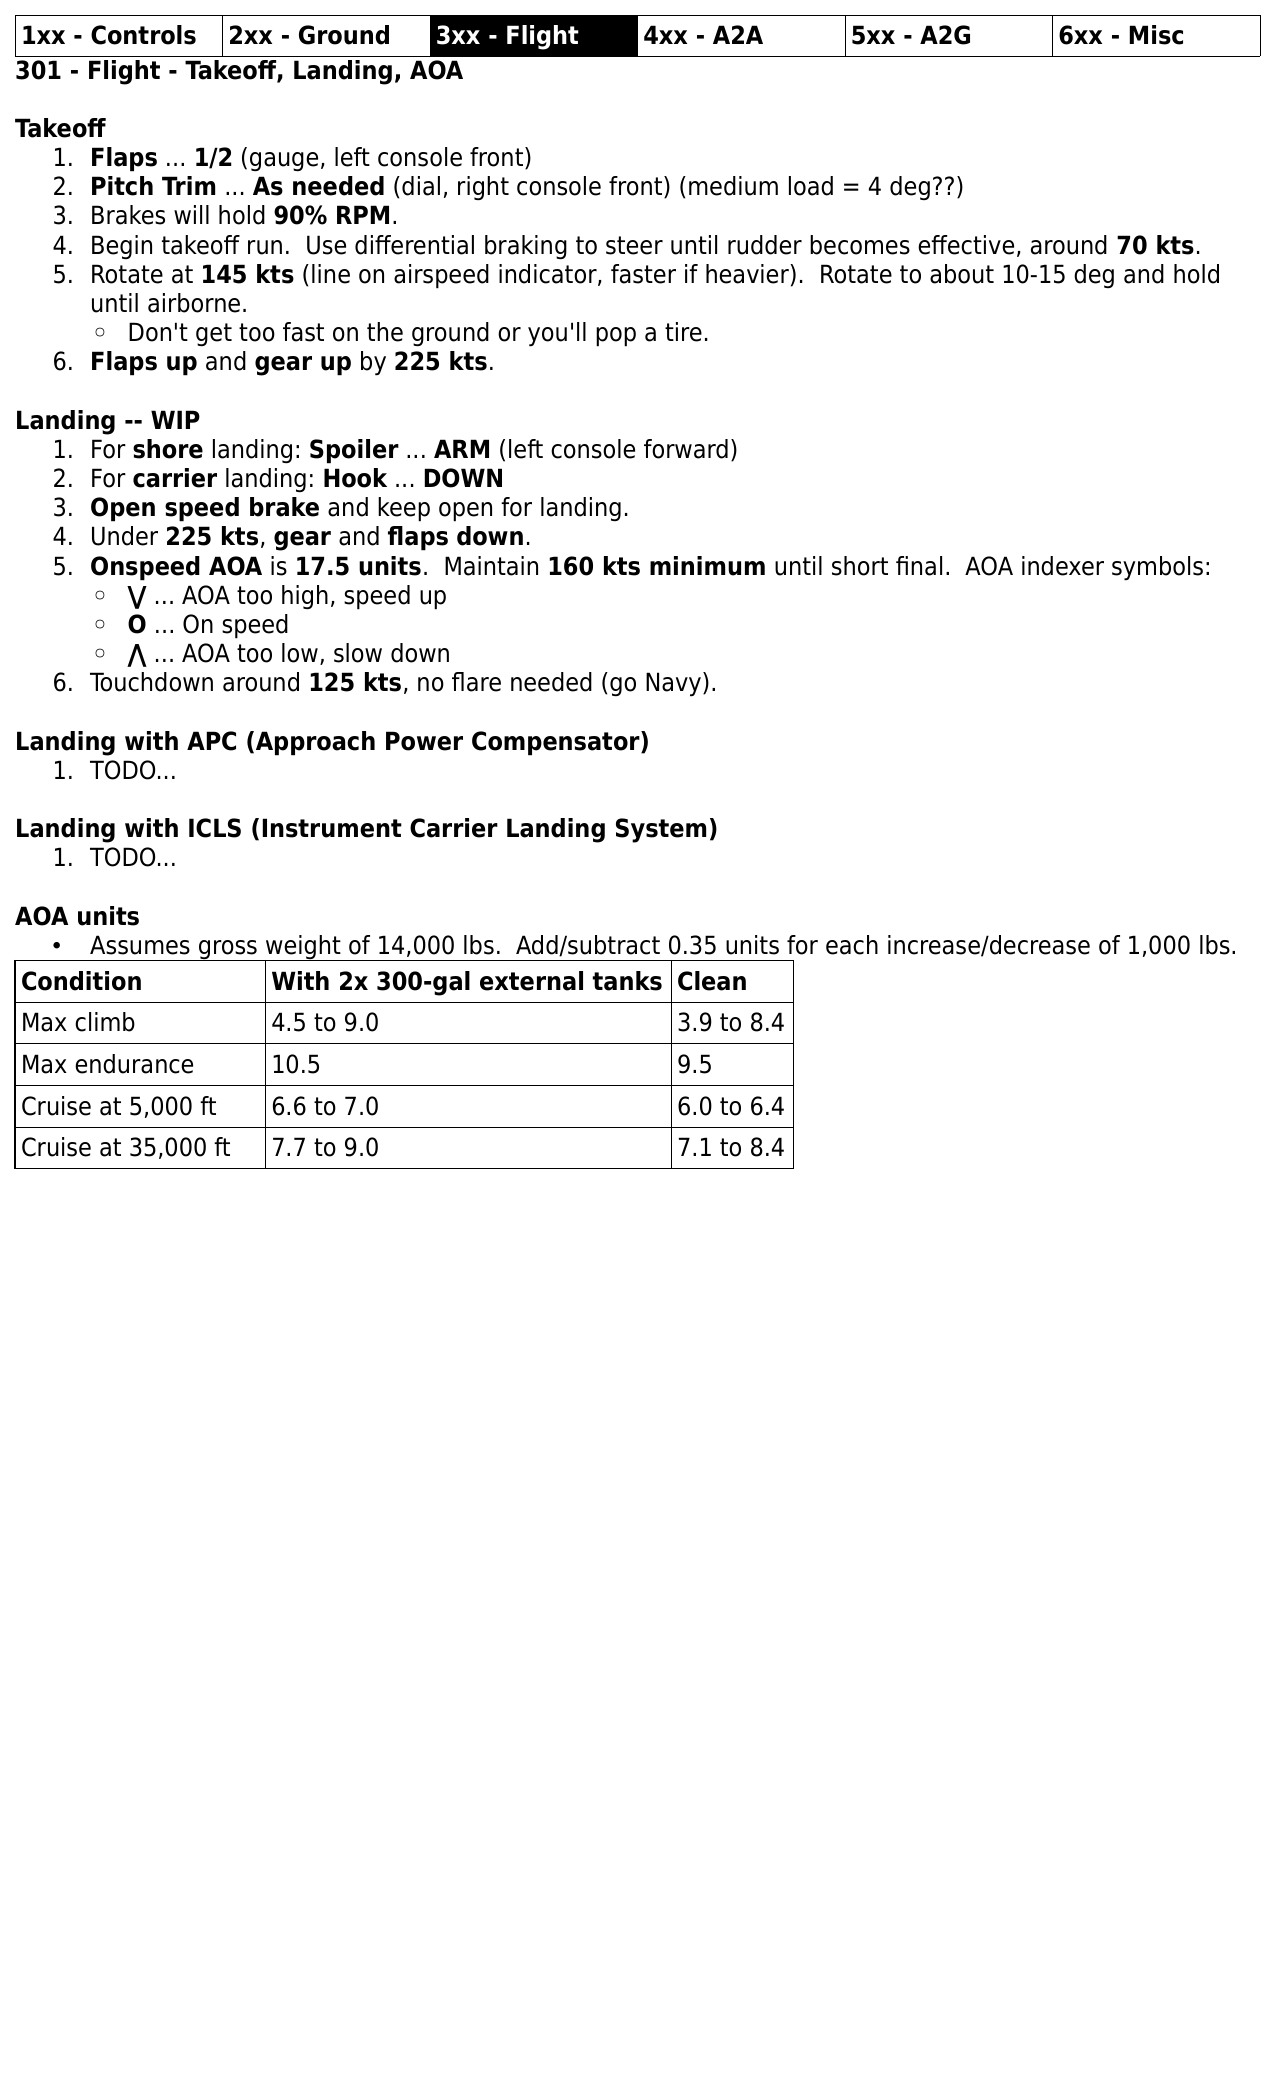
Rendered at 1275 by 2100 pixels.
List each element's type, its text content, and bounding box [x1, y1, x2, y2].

table_cell 10.5 [266, 1044, 671, 1085]
list Don't get too fast on the ground or you'll pop a tire. [90, 318, 1260, 347]
table_header 3xx - Flight [431, 16, 637, 56]
table_cell 9.5 [672, 1044, 793, 1085]
list ⋀ ... AOA too low, slow down [90, 639, 1260, 668]
list TODO... [52, 843, 1260, 872]
list Pitch Trim ... As needed (dial, right console front) (medium load = 4 deg??) [52, 172, 1260, 202]
table_header 2xx - Ground [223, 16, 430, 56]
table_header 6xx - Misc [1053, 16, 1260, 56]
table_cell Cruise at 5,000 ft [16, 1086, 265, 1127]
list Onspeed AOA is 17.5 units. Maintain 160 kts minimum until short final. AOA indexer symbols: [52, 552, 1260, 581]
table_cell 3.9 to 8.4 [672, 1003, 793, 1043]
text 301 - Flight - Takeoff, Landing, AOA [15, 57, 1260, 85]
table_cell 7.7 to 9.0 [266, 1128, 671, 1168]
table_header 4xx - A2A [638, 16, 845, 56]
table_cell Max endurance [16, 1044, 265, 1085]
text AOA units [15, 902, 1260, 931]
table_header With 2x 300-gal external tanks [266, 961, 671, 1002]
list Assumes gross weight of 14,000 lbs. Add/subtract 0.35 units for each increase/decrease of 1,000 lbs. [52, 931, 1260, 960]
list Brakes will hold 90% RPM. [52, 202, 1260, 231]
list Begin takeoff run. Use differential braking to steer until rudder becomes effective, around 70 kts. [52, 231, 1260, 260]
list Touchdown around 125 kts, no flare needed (go Navy). [52, 668, 1260, 697]
text Landing with APC (Approach Power Compensator) [15, 727, 1260, 756]
table_cell 6.6 to 7.0 [266, 1086, 671, 1127]
list Under 225 kts, gear and flaps down. [52, 522, 1260, 552]
table_header 5xx - A2G [846, 16, 1052, 56]
table_header Clean [672, 961, 793, 1002]
list ⋁ ... AOA too high, speed up [90, 581, 1260, 610]
list For shore landing: Spoiler ... ARM (left console forward) [52, 435, 1260, 464]
list Rotate at 145 kts (line on airspeed indicator, faster if heavier). Rotate to about 10-15 deg and hold until airborne. [52, 260, 1260, 318]
table_header 1xx - Controls [16, 16, 222, 56]
list O ... On speed [90, 610, 1260, 639]
table_cell Cruise at 35,000 ft [16, 1128, 265, 1168]
table_header Condition [16, 961, 265, 1002]
list Flaps up and gear up by 225 kts. [52, 347, 1260, 377]
table_cell Max climb [16, 1003, 265, 1043]
list TODO... [52, 756, 1260, 785]
list Open speed brake and keep open for landing. [52, 493, 1260, 522]
list For carrier landing: Hook ... DOWN [52, 464, 1260, 493]
table_cell 4.5 to 9.0 [266, 1003, 671, 1043]
table_cell 7.1 to 8.4 [672, 1128, 793, 1168]
text Takeoff [15, 114, 1260, 143]
list Flaps ... 1/2 (gauge, left console front) [52, 143, 1260, 172]
text Landing with ICLS (Instrument Carrier Landing System) [15, 814, 1260, 843]
table_cell 6.0 to 6.4 [672, 1086, 793, 1127]
text Landing -- WIP [15, 406, 1260, 435]
